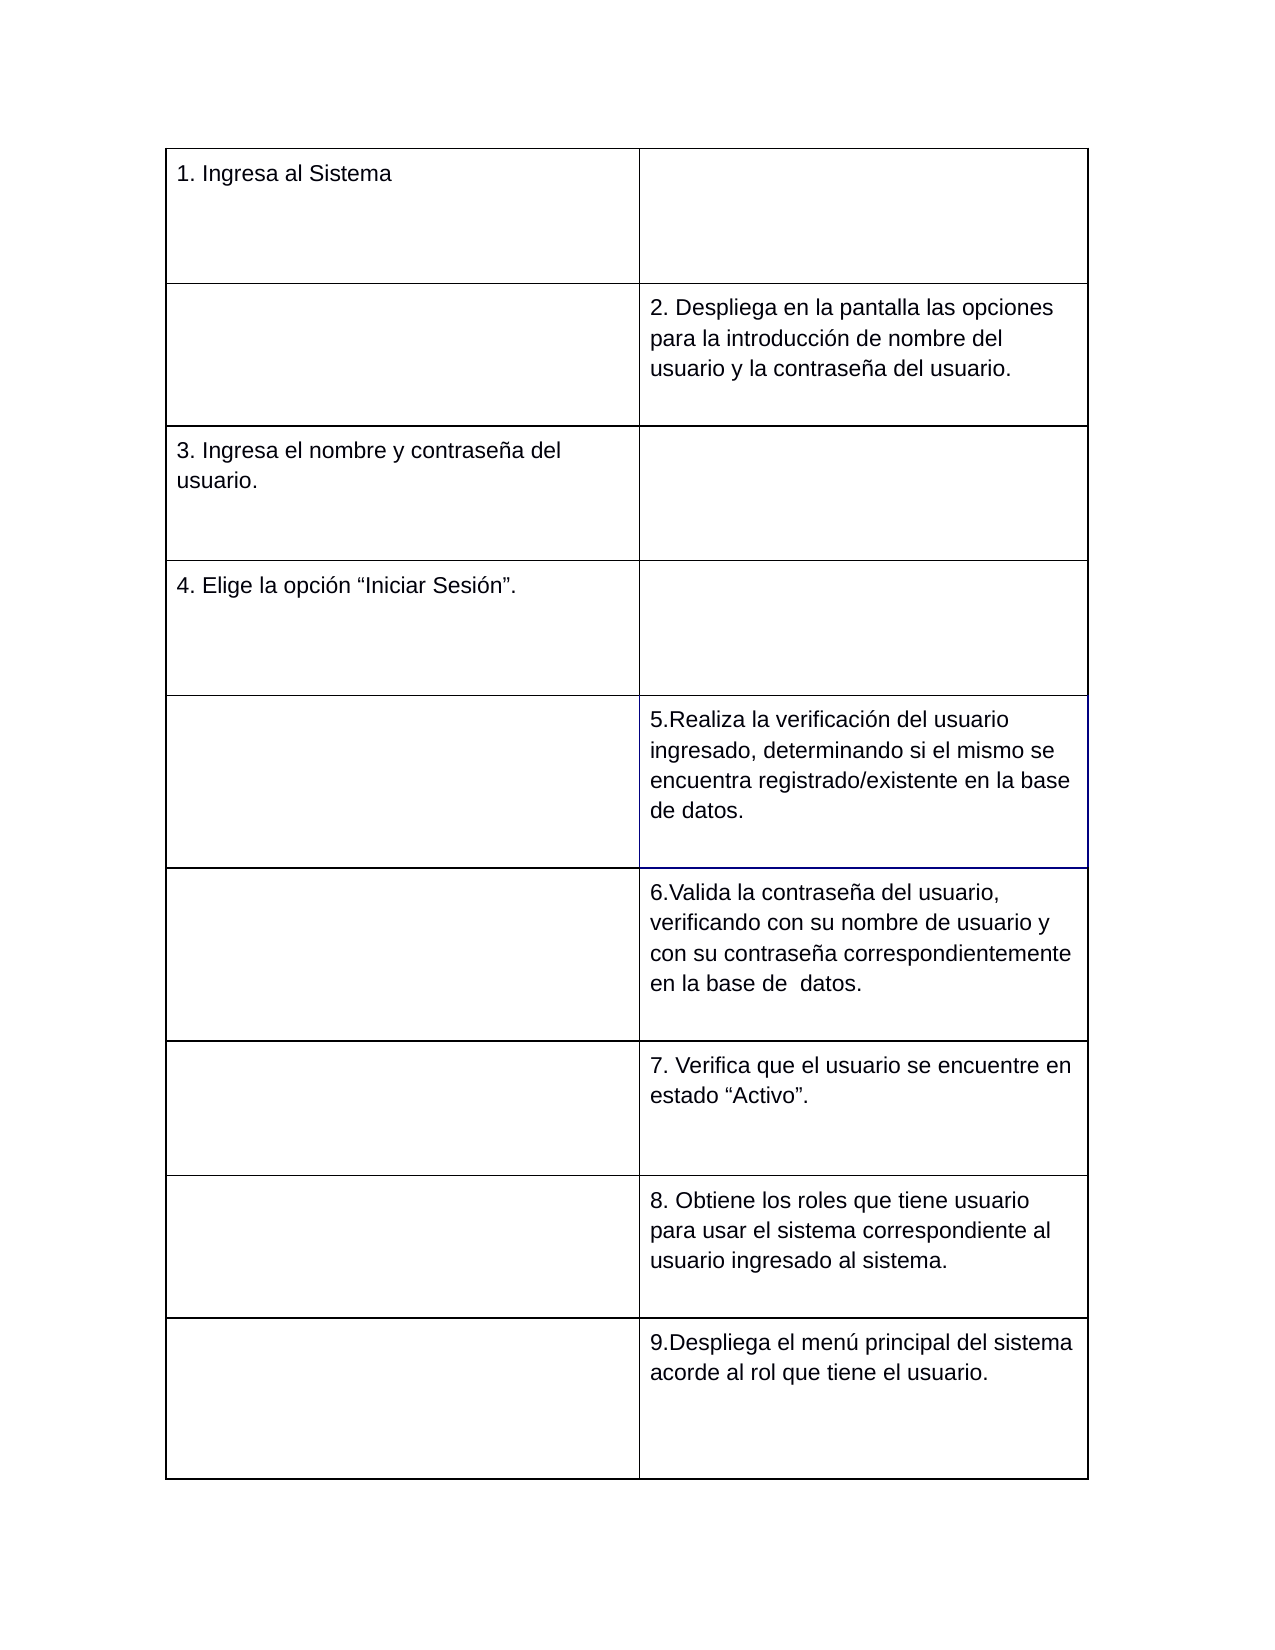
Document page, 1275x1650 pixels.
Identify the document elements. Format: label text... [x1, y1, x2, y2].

table_cell 4. Elige la opción “Iniciar Sesión”. [167, 561, 639, 694]
table_cell [167, 696, 639, 867]
table_cell 2. Despliega en la pantalla las opciones para la introducción de nombre del usuario y la contraseña del usuario. [640, 284, 1087, 425]
table_cell 1. Ingresa al Sistema [167, 149, 639, 282]
table_cell [167, 1319, 639, 1478]
table_cell [167, 284, 639, 425]
table_cell [167, 1176, 639, 1317]
table_cell [640, 427, 1087, 560]
table_cell 8. Obtiene los roles que tiene usuario para usar el sistema correspondiente al usuario ingresado al sistema. [640, 1176, 1087, 1317]
table_cell 7. Verifica que el usuario se encuentre en estado “Activo”. [640, 1042, 1087, 1175]
table_cell [640, 561, 1087, 694]
table_cell [167, 1042, 639, 1175]
table_cell 5.Realiza la verificación del usuario ingresado, determinando si el mismo se encuentra registrado/existente en la base de datos. [640, 696, 1087, 867]
table_cell [640, 149, 1087, 282]
table_cell 9.Despliega el menú principal del sistema acorde al rol que tiene el usuario. [640, 1319, 1087, 1478]
table_cell [167, 869, 639, 1040]
table_cell 6.Valida la contraseña del usuario, verificando con su nombre de usuario y con su contraseña correspondientemente en la base de datos. [640, 869, 1087, 1040]
table_cell 3. Ingresa el nombre y contraseña del usuario. [167, 427, 639, 560]
